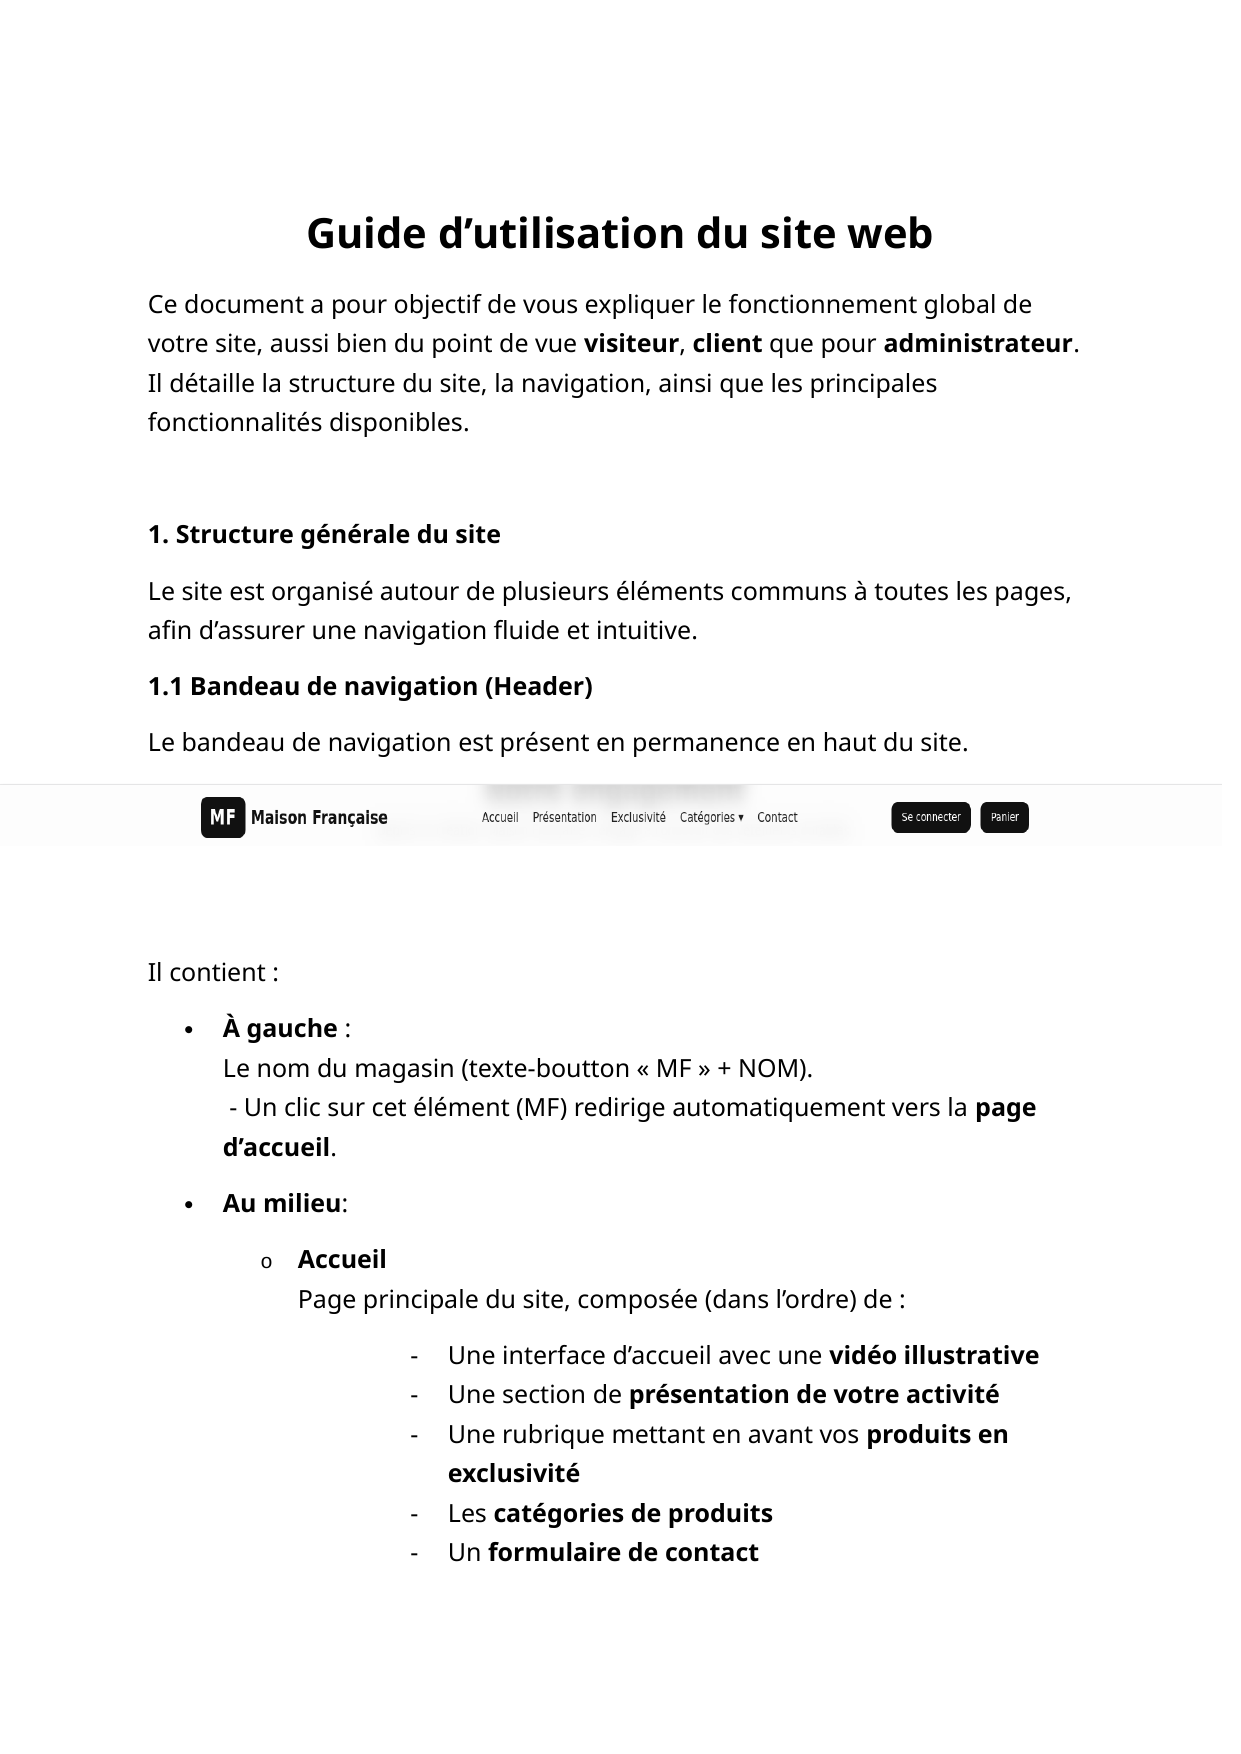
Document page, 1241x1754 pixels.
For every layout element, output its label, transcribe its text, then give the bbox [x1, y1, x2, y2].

list À gauche : Le nom du magasin (texte-boutton « MF » + NOM). - Un clic sur cet élément (MF) redirige automatiquement vers la page d’accueil. [185, 1011, 1093, 1163]
list Au milieu: [185, 1186, 1093, 1220]
list Une section de présentation de votre activité [410, 1377, 1093, 1411]
list Un formulaire de contact [410, 1535, 1093, 1569]
text 1. Structure générale du site [148, 517, 1093, 551]
picture [0, 783, 1224, 846]
list Les catégories de produits [410, 1495, 1093, 1529]
text Le bandeau de navigation est présent en permanence en haut du site. [148, 725, 1093, 759]
text Il contient : [148, 955, 1093, 989]
list Une rubrique mettant en avant vos produits en exclusivité [410, 1416, 1093, 1490]
text 1.1 Bandeau de navigation (Header) [148, 669, 1093, 703]
list Une interface d’accueil avec une vidéo illustrative [410, 1337, 1093, 1371]
list Accueil Page principale du site, composée (dans l’ordre) de : [260, 1242, 1093, 1315]
text Le site est organisé autour de plusieurs éléments communs à toutes les pages, afin d’assurer une navigation fluide et intuitive. [148, 573, 1093, 647]
text Guide d’utilisation du site web [148, 204, 1093, 261]
text Ce document a pour objectif de vous expliquer le fonctionnement global de votre site, aussi bien du point de vue visiteur, client que pour administrateur. Il détaille la structure du site, la navigation, ainsi que les principales fonctionnalités disponibles. [148, 286, 1093, 439]
